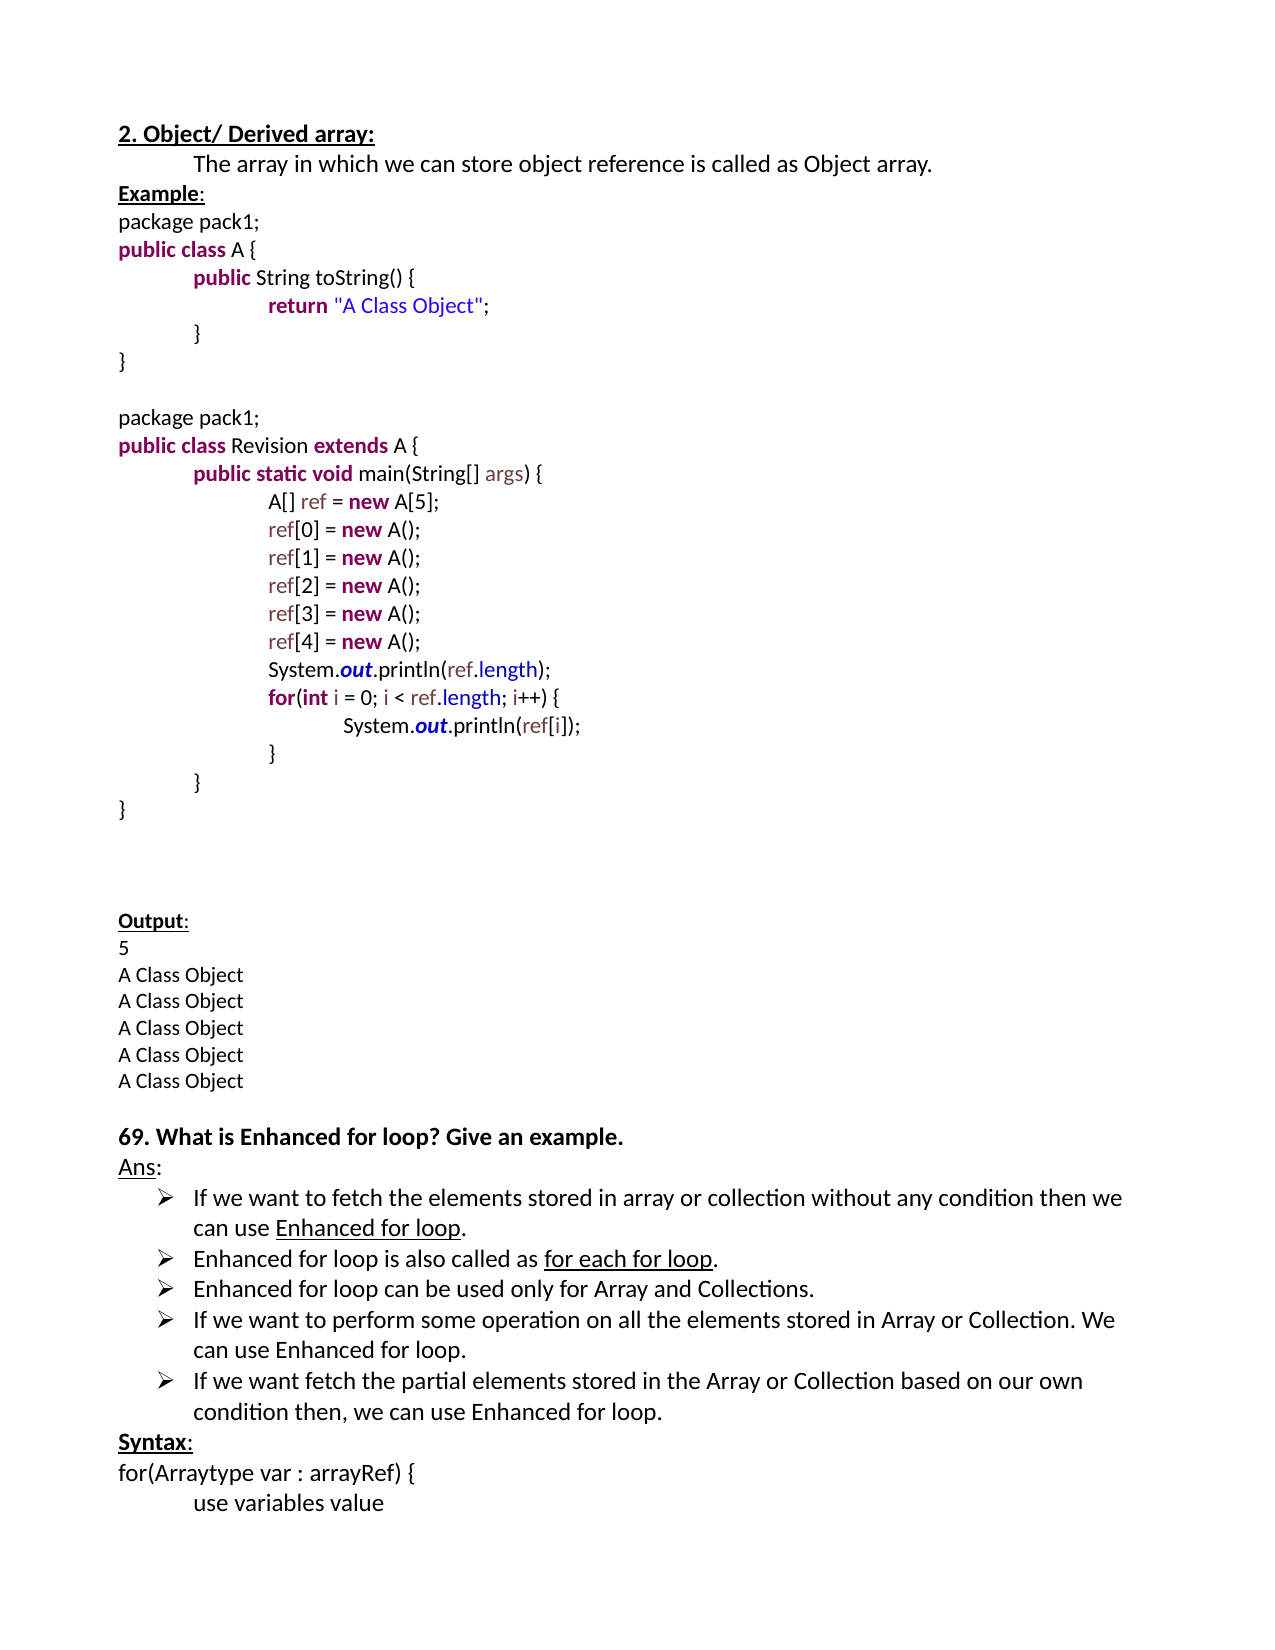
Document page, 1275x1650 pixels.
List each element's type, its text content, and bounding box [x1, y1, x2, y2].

text A[] ref = new A[5]; [118, 487, 1157, 515]
text A Class Object [118, 1014, 1157, 1041]
text for(int i = 0; i < ref.length; i++) { [118, 683, 1157, 712]
text 2. Object/ Derived array: [118, 118, 1157, 149]
text } [118, 796, 1157, 824]
text public class A { [118, 235, 1157, 263]
text A Class Object [118, 1041, 1157, 1068]
text package pack1; [118, 403, 1157, 431]
text A Class Object [118, 988, 1157, 1014]
text A Class Object [118, 1068, 1157, 1094]
list Enhanced for loop can be used only for Array and Collections. [156, 1274, 1157, 1304]
text Ans: [118, 1152, 1157, 1182]
text public class Revision extends A { [118, 431, 1157, 459]
text } [118, 739, 1157, 768]
text System.out.println(ref.length); [118, 656, 1157, 683]
text return "A Class Object"; [118, 291, 1157, 319]
text ref[1] = new A(); [118, 543, 1157, 571]
text The array in which we can store object reference is called as Object array. [118, 149, 1157, 179]
text public String toString() { [118, 263, 1157, 291]
text package pack1; [118, 207, 1157, 235]
text use variables value [118, 1487, 1157, 1518]
text } [118, 768, 1157, 796]
list If we want fetch the partial elements stored in the Array or Collection based on our own condition then, we can use Enhanced for loop. [156, 1365, 1157, 1426]
text Example: [118, 179, 1157, 207]
text System.out.println(ref[i]); [118, 712, 1157, 739]
text Output: [118, 908, 1157, 934]
text } [118, 347, 1157, 375]
text ref[0] = new A(); [118, 515, 1157, 543]
list If we want to fetch the elements stored in array or collection without any condition then we can use Enhanced for loop. [156, 1182, 1157, 1243]
text ref[4] = new A(); [118, 627, 1157, 656]
text 5 [118, 934, 1157, 961]
list If we want to perform some operation on all the elements stored in Array or Collection. We can use Enhanced for loop. [156, 1304, 1157, 1365]
text for(Arraytype var : arrayRef) { [118, 1457, 1157, 1487]
text } [118, 319, 1157, 347]
list Enhanced for loop is also called as for each for loop. [156, 1243, 1157, 1274]
text Syntax: [118, 1426, 1157, 1457]
text 69. What is Enhanced for loop? Give an example. [118, 1121, 1157, 1152]
text public static void main(String[] args) { [118, 459, 1157, 487]
text ref[2] = new A(); [118, 571, 1157, 599]
text ref[3] = new A(); [118, 599, 1157, 627]
text A Class Object [118, 961, 1157, 988]
